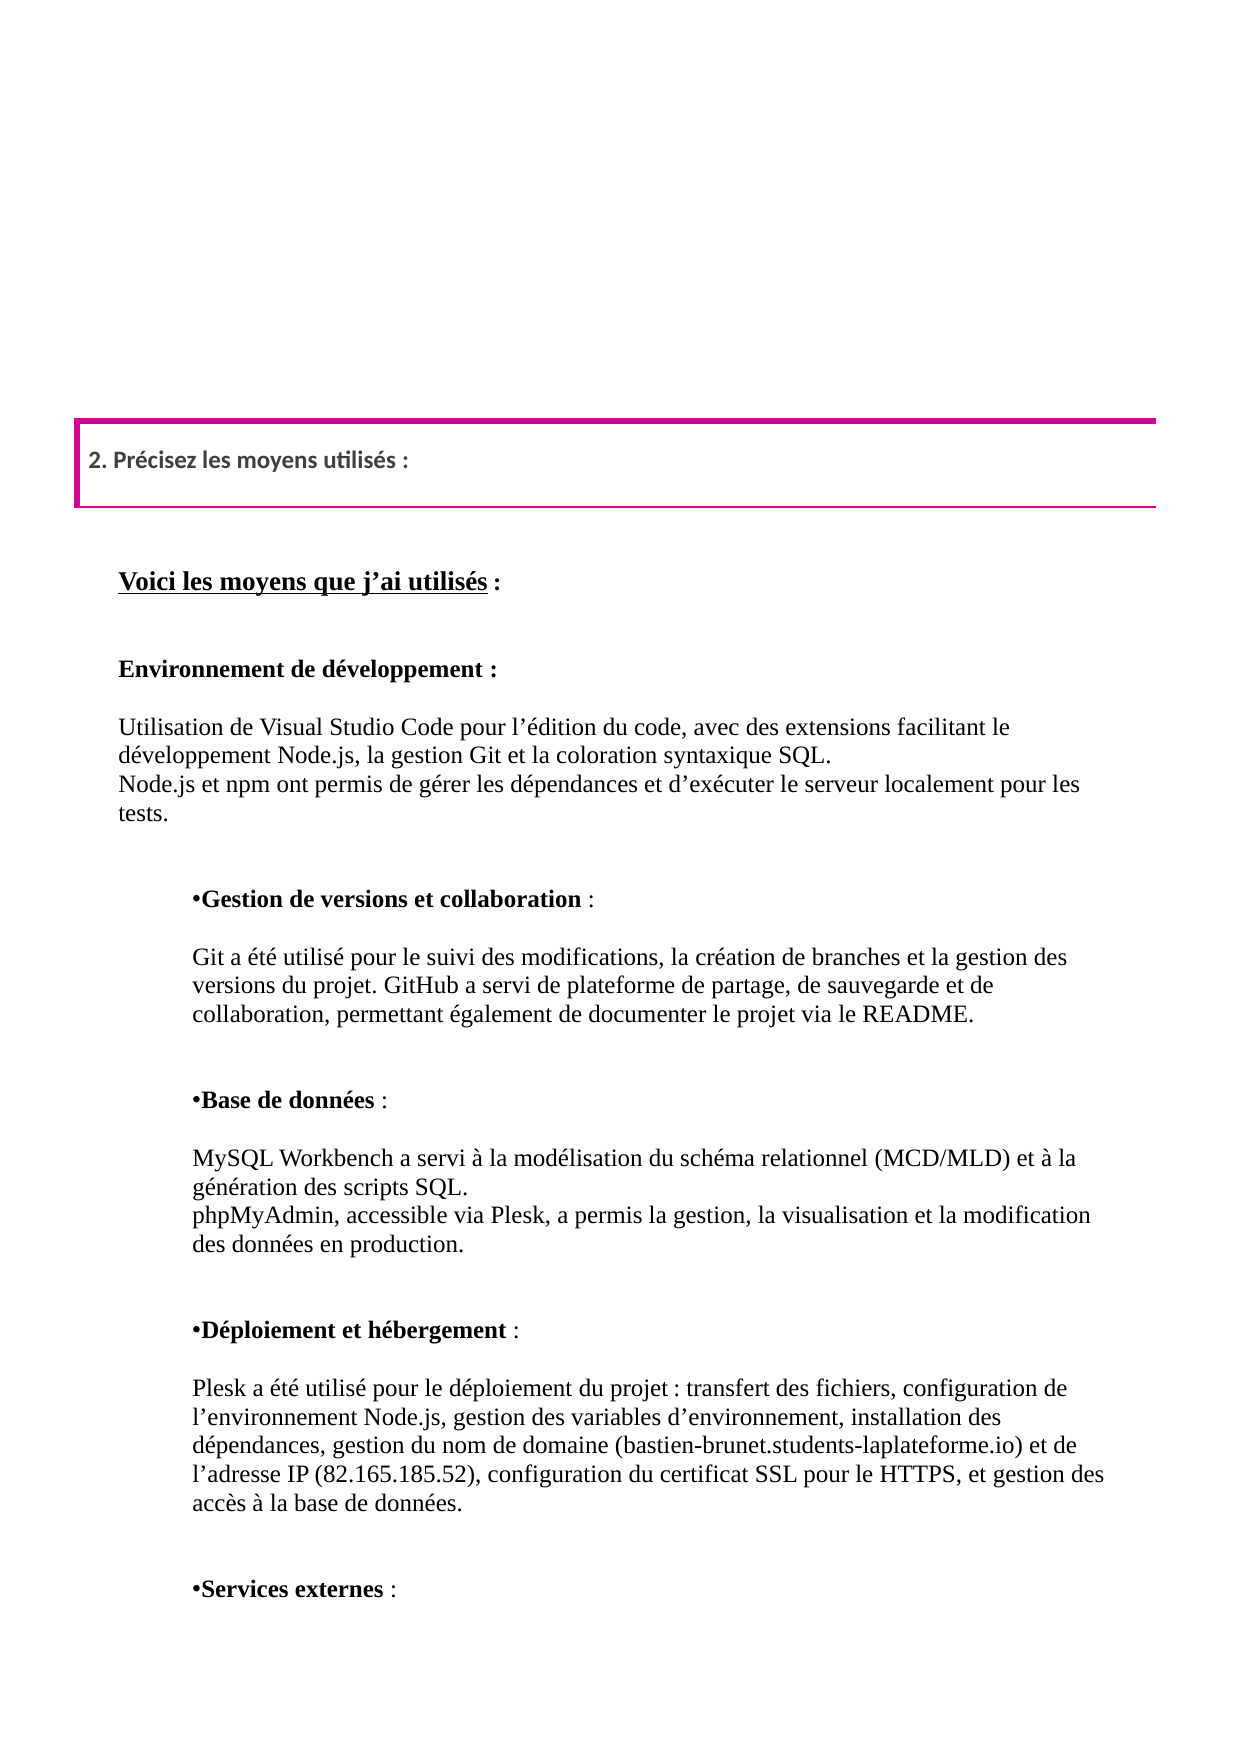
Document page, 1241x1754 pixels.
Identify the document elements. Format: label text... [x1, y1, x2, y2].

text Environnement de développement : [118, 654, 1122, 683]
list Git a été utilisé pour le suivi des modifications, la création de branches et la gestion des versions du projet. GitHub a servi de plateforme de partage, de sauvegarde et de collaboration, permettant également de documenter le projet via le README. [118, 913, 1122, 1028]
text Utilisation de Visual Studio Code pour l’édition du code, avec des extensions facilitant le développement Node.js, la gestion Git et la coloration syntaxique SQL. Node.js et npm ont permis de gérer les dépendances et d’exécuter le serveur localement pour les tests. [118, 683, 1122, 827]
list Déploiement et hébergement : [118, 1315, 1122, 1344]
text Voici les moyens que j’ai utilisés : [118, 566, 1122, 597]
list Gestion de versions et collaboration : [118, 884, 1122, 913]
table_header 2. Précisez les moyens utilisés : [80, 424, 1156, 506]
list Services externes : [118, 1574, 1122, 1603]
list Base de données : [118, 1085, 1122, 1114]
list MySQL Workbench a servi à la modélisation du schéma relationnel (MCD/MLD) et à la génération des scripts SQL. phpMyAdmin, accessible via Plesk, a permis la gestion, la visualisation et la modification des données en production. [118, 1114, 1122, 1258]
list Plesk a été utilisé pour le déploiement du projet : transfert des fichiers, configuration de l’environnement Node.js, gestion des variables d’environnement, installation des dépendances, gestion du nom de domaine (bastien-brunet.students-laplateforme.io) et de l’adresse IP (82.165.185.52), configuration du certificat SSL pour le HTTPS, et gestion des accès à la base de données. [118, 1344, 1122, 1517]
